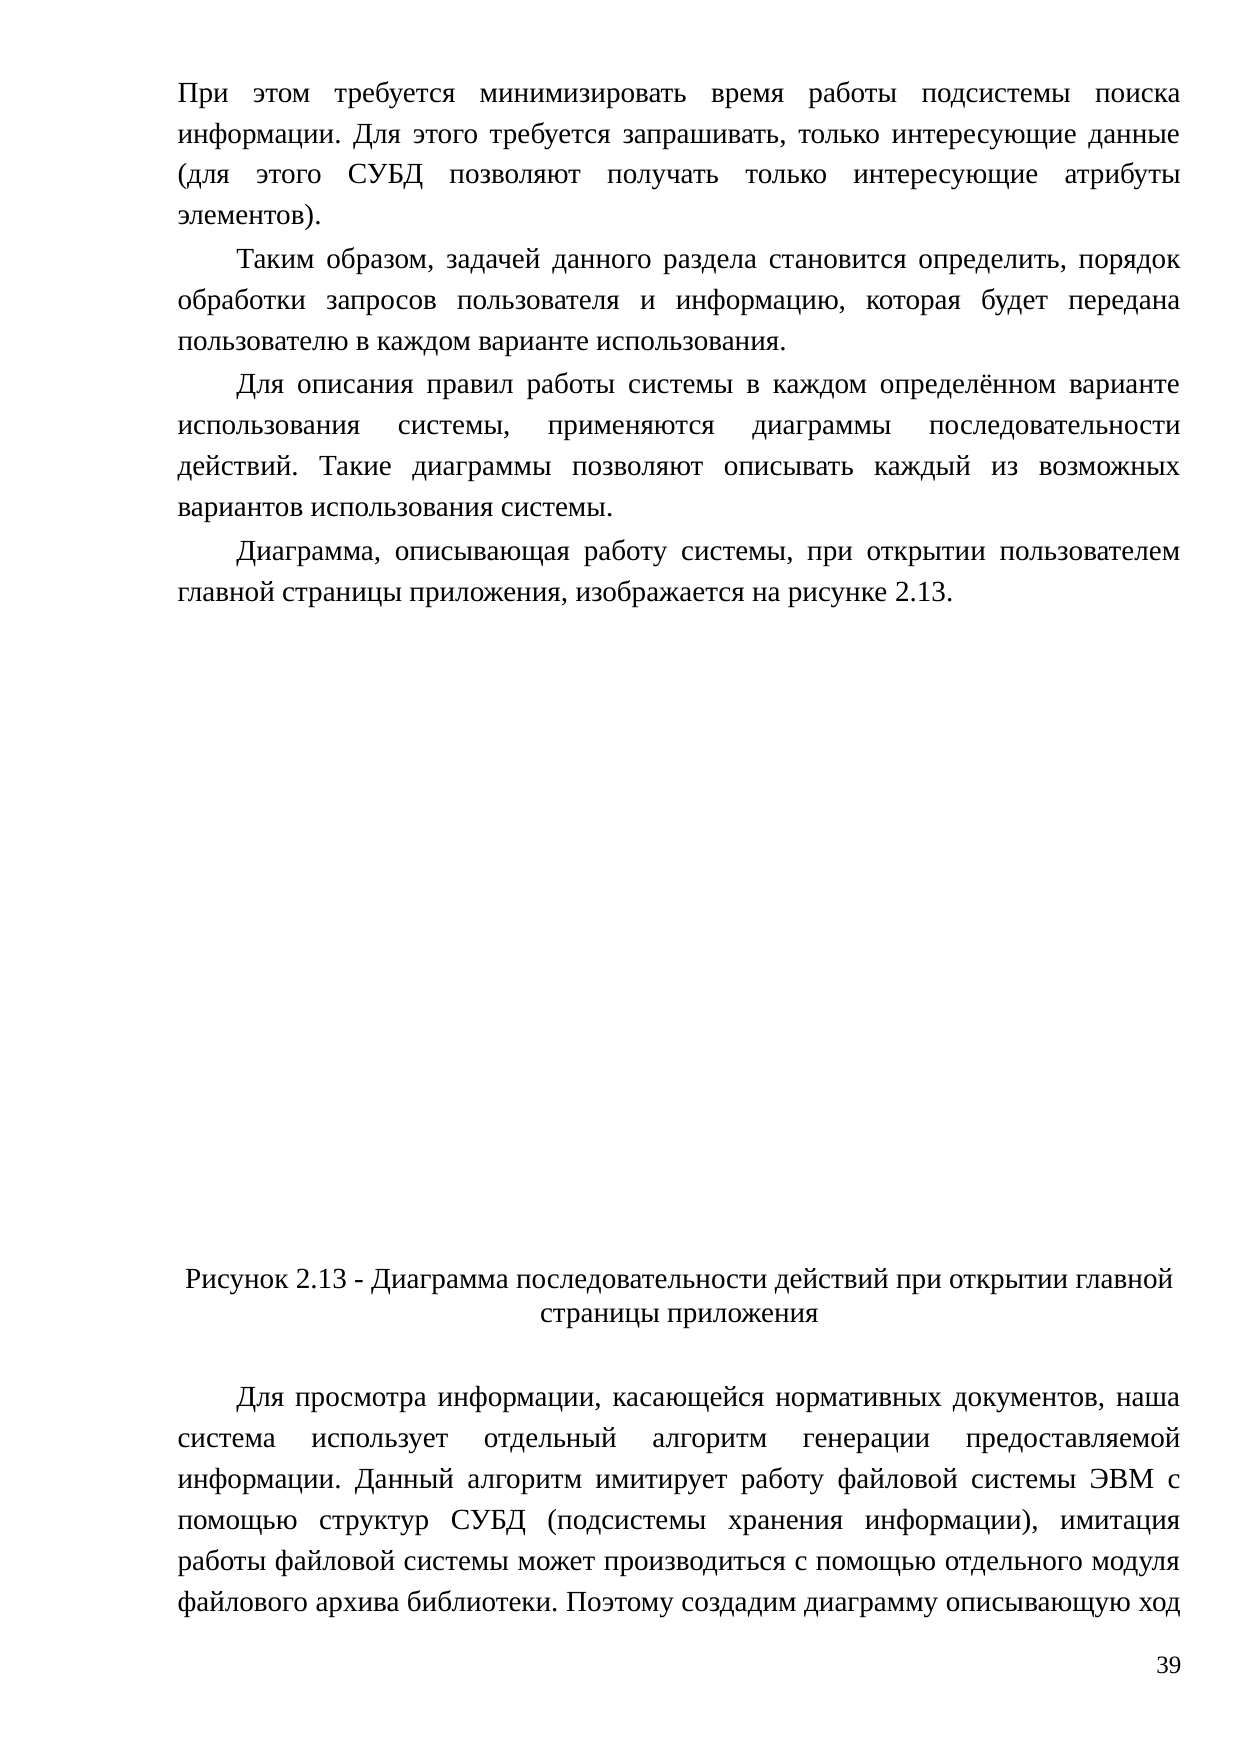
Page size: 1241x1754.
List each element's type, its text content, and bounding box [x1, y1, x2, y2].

text Рисунок 2.13 - Диаграмма последовательности действий при открытии главной страницы приложения [177, 630, 1181, 1328]
text Для описания правил работы системы в каждом определённом варианте использования системы, применяются диаграммы последовательности действий. Такие диаграммы позволяют описывать каждый из возможных вариантов использования системы. [177, 367, 1181, 523]
text При этом требуется минимизировать время работы подсистемы поиска информации. Для этого требуется запрашивать, только интересующие данные (для этого СУБД позволяют получать только интересующие атрибуты элементов). [177, 75, 1181, 231]
text Таким образом, задачей данного раздела становится определить, порядок обработки запросов пользователя и информацию, которая будет передана пользователю в каждом варианте использования. [177, 241, 1181, 356]
text Для просмотра информации, касающейся нормативных документов, наша система использует отдельный алгоритм генерации предоставляемой информации. Данный алгоритм имитирует работу файловой системы ЭВМ с помощью структур СУБД (подсистемы хранения информации), имитация работы файловой системы может производиться с помощью отдельного модуля файлового архива библиотеки. Поэтому создадим диаграмму описывающую ход [177, 1379, 1181, 1617]
text Диаграмма, описывающая работу системы, при открытии пользователем главной страницы приложения, изображается на рисунке 2.13. [177, 533, 1181, 607]
